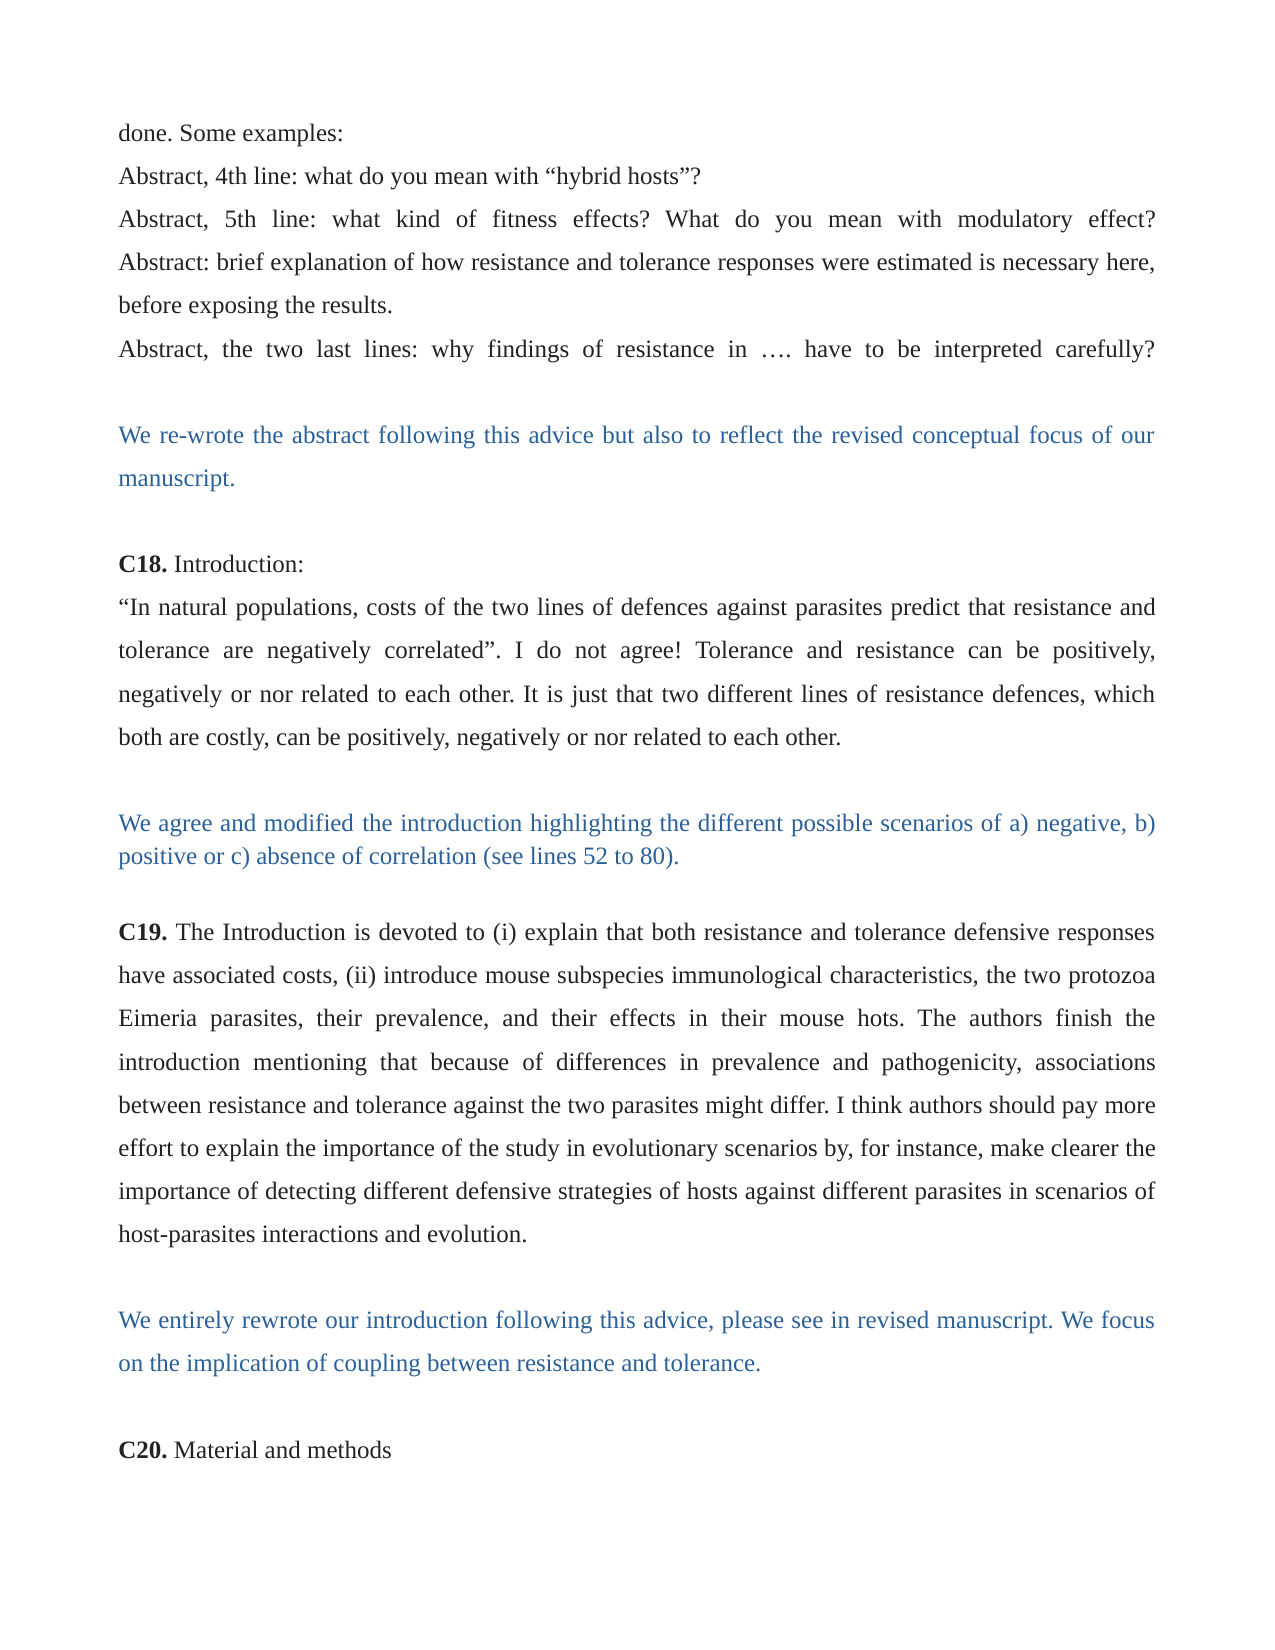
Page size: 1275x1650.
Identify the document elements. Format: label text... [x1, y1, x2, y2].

text C19. The Introduction is devoted to (i) explain that both resistance and tolerance defensive responses have associated costs, (ii) introduce mouse subspecies immunological characteristics, the two protozoa Eimeria parasites, their prevalence, and their effects in their mouse hots. The authors finish the introduction mentioning that because of differences in prevalence and pathogenicity, associations between resistance and tolerance against the two parasites might differ. I think authors should pay more effort to explain the importance of the study in evolutionary scenarios by, for instance, make clearer the importance of detecting different defensive strategies of hosts against different parasites in scenarios of host-parasites interactions and evolution. [118, 874, 1157, 1248]
text done. Some examples: Abstract, 4th line: what do you mean with “hybrid hosts”? [118, 118, 1157, 190]
text We entirely rewrote our introduction following this advice, please see in revised manuscript. We focus on the implication of coupling between resistance and tolerance. C20. Material and methods [118, 1305, 1157, 1463]
text Abstract, 5th line: what kind of fitness effects? What do you mean with modulatory effect? Abstract: brief explanation of how resistance and tolerance responses were estimated is necessary here, before exposing the results. Abstract, the two last lines: why findings of resistance in …. have to be interpreted carefully? [118, 204, 1157, 406]
text We re-wrote the abstract following this advice but also to reflect the revised conceptual focus of our manuscript. [118, 420, 1157, 492]
text We agree and modified the introduction highlighting the different possible scenarios of a) negative, b) positive or c) absence of correlation (see lines 52 to 80). [118, 808, 1157, 870]
text C18. Introduction: “In natural populations, costs of the two lines of defences against parasites predict that resistance and tolerance are negatively correlated”. I do not agree! Tolerance and resistance can be positively, negatively or nor related to each other. It is just that two different lines of resistance defences, which both are costly, can be positively, negatively or nor related to each other. [118, 549, 1157, 751]
